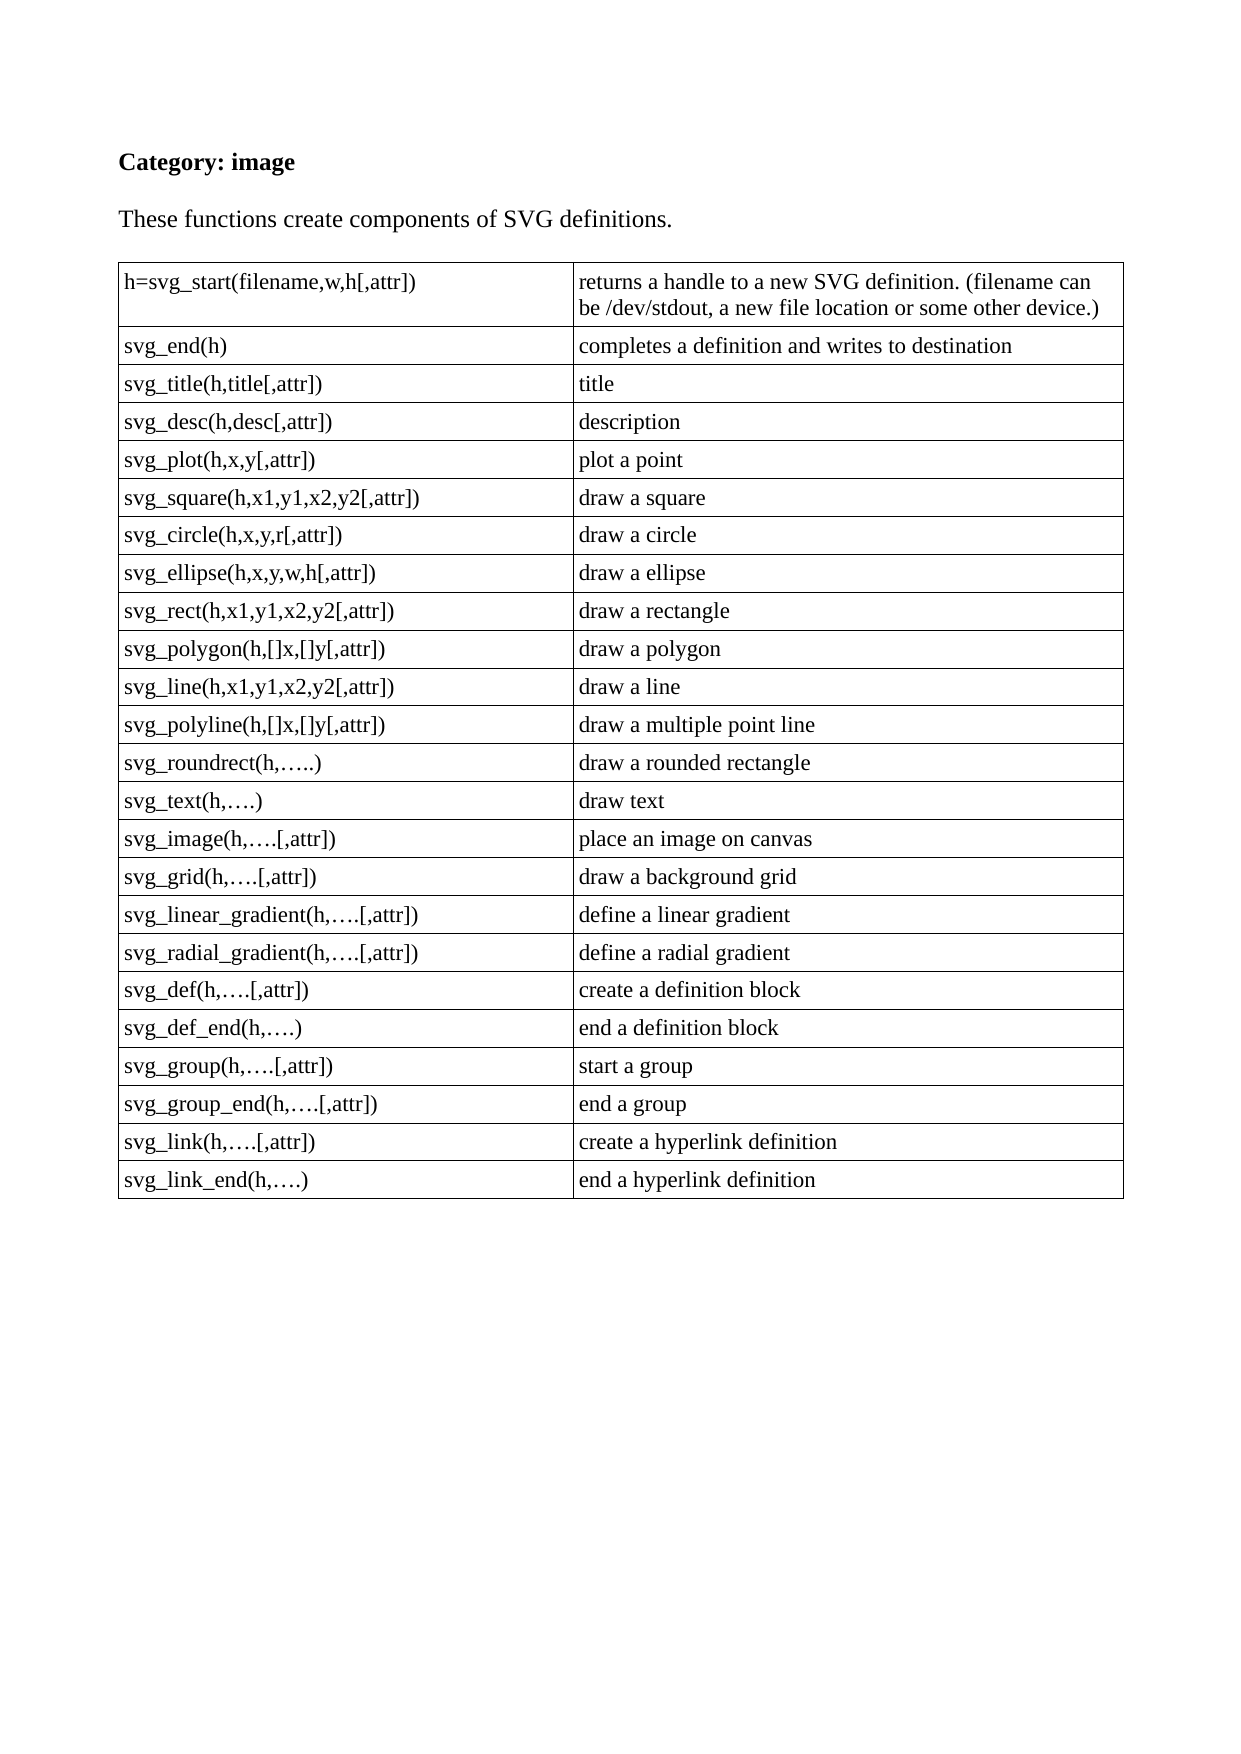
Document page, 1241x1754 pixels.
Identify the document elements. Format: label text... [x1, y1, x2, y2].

table_cell svg_polyline(h,[]x,[]y[,attr]) [119, 706, 573, 743]
table_cell create a definition block [574, 972, 1123, 1009]
table_cell define a radial gradient [574, 934, 1123, 971]
table_cell svg_circle(h,x,y,r[,attr]) [119, 517, 573, 554]
table_cell draw a polygon [574, 631, 1123, 667]
table_cell svg_desc(h,desc[,attr]) [119, 403, 573, 440]
table_cell svg_end(h) [119, 327, 573, 364]
table_cell draw a rounded rectangle [574, 744, 1123, 781]
table_cell draw a circle [574, 517, 1123, 554]
table_cell svg_ellipse(h,x,y,w,h[,attr]) [119, 555, 573, 592]
table_cell completes a definition and writes to destination [574, 327, 1123, 364]
table_cell description [574, 403, 1123, 440]
table_cell end a definition block [574, 1010, 1123, 1047]
table_cell svg_def(h,….[,attr]) [119, 972, 573, 1009]
table_cell place an image on canvas [574, 820, 1123, 857]
table_cell plot a point [574, 441, 1123, 478]
table_header h=svg_start(filename,w,h[,attr]) [119, 263, 573, 326]
table_cell title [574, 365, 1123, 402]
table_cell svg_def_end(h,….) [119, 1010, 573, 1047]
text Category: image [118, 147, 1122, 176]
table_cell svg_plot(h,x,y[,attr]) [119, 441, 573, 478]
table_cell svg_polygon(h,[]x,[]y[,attr]) [119, 631, 573, 667]
table_cell svg_linear_gradient(h,….[,attr]) [119, 896, 573, 933]
table_cell draw text [574, 782, 1123, 819]
table_cell draw a rectangle [574, 593, 1123, 629]
table_cell svg_text(h,….) [119, 782, 573, 819]
table_cell create a hyperlink definition [574, 1124, 1123, 1160]
table_cell svg_grid(h,….[,attr]) [119, 858, 573, 895]
table_cell svg_title(h,title[,attr]) [119, 365, 573, 402]
table_cell svg_radial_gradient(h,….[,attr]) [119, 934, 573, 971]
table_cell svg_rect(h,x1,y1,x2,y2[,attr]) [119, 593, 573, 629]
table_cell svg_link(h,….[,attr]) [119, 1124, 573, 1160]
table_cell end a group [574, 1086, 1123, 1122]
table_cell svg_link_end(h,….) [119, 1161, 573, 1198]
table_cell svg_line(h,x1,y1,x2,y2[,attr]) [119, 669, 573, 705]
table_cell svg_image(h,….[,attr]) [119, 820, 573, 857]
table_cell draw a background grid [574, 858, 1123, 895]
table_cell draw a line [574, 669, 1123, 705]
table_cell svg_group(h,….[,attr]) [119, 1048, 573, 1084]
table_cell svg_roundrect(h,…..) [119, 744, 573, 781]
text These functions create components of SVG definitions. [118, 204, 1122, 233]
table_cell draw a multiple point line [574, 706, 1123, 743]
table_cell end a hyperlink definition [574, 1161, 1123, 1198]
table_header returns a handle to a new SVG definition. (filename can be /dev/stdout, a new file location or some other device.) [574, 263, 1123, 326]
table_cell start a group [574, 1048, 1123, 1084]
table_cell draw a ellipse [574, 555, 1123, 592]
table_cell svg_square(h,x1,y1,x2,y2[,attr]) [119, 479, 573, 516]
table_cell draw a square [574, 479, 1123, 516]
table_cell define a linear gradient [574, 896, 1123, 933]
table_cell svg_group_end(h,….[,attr]) [119, 1086, 573, 1122]
